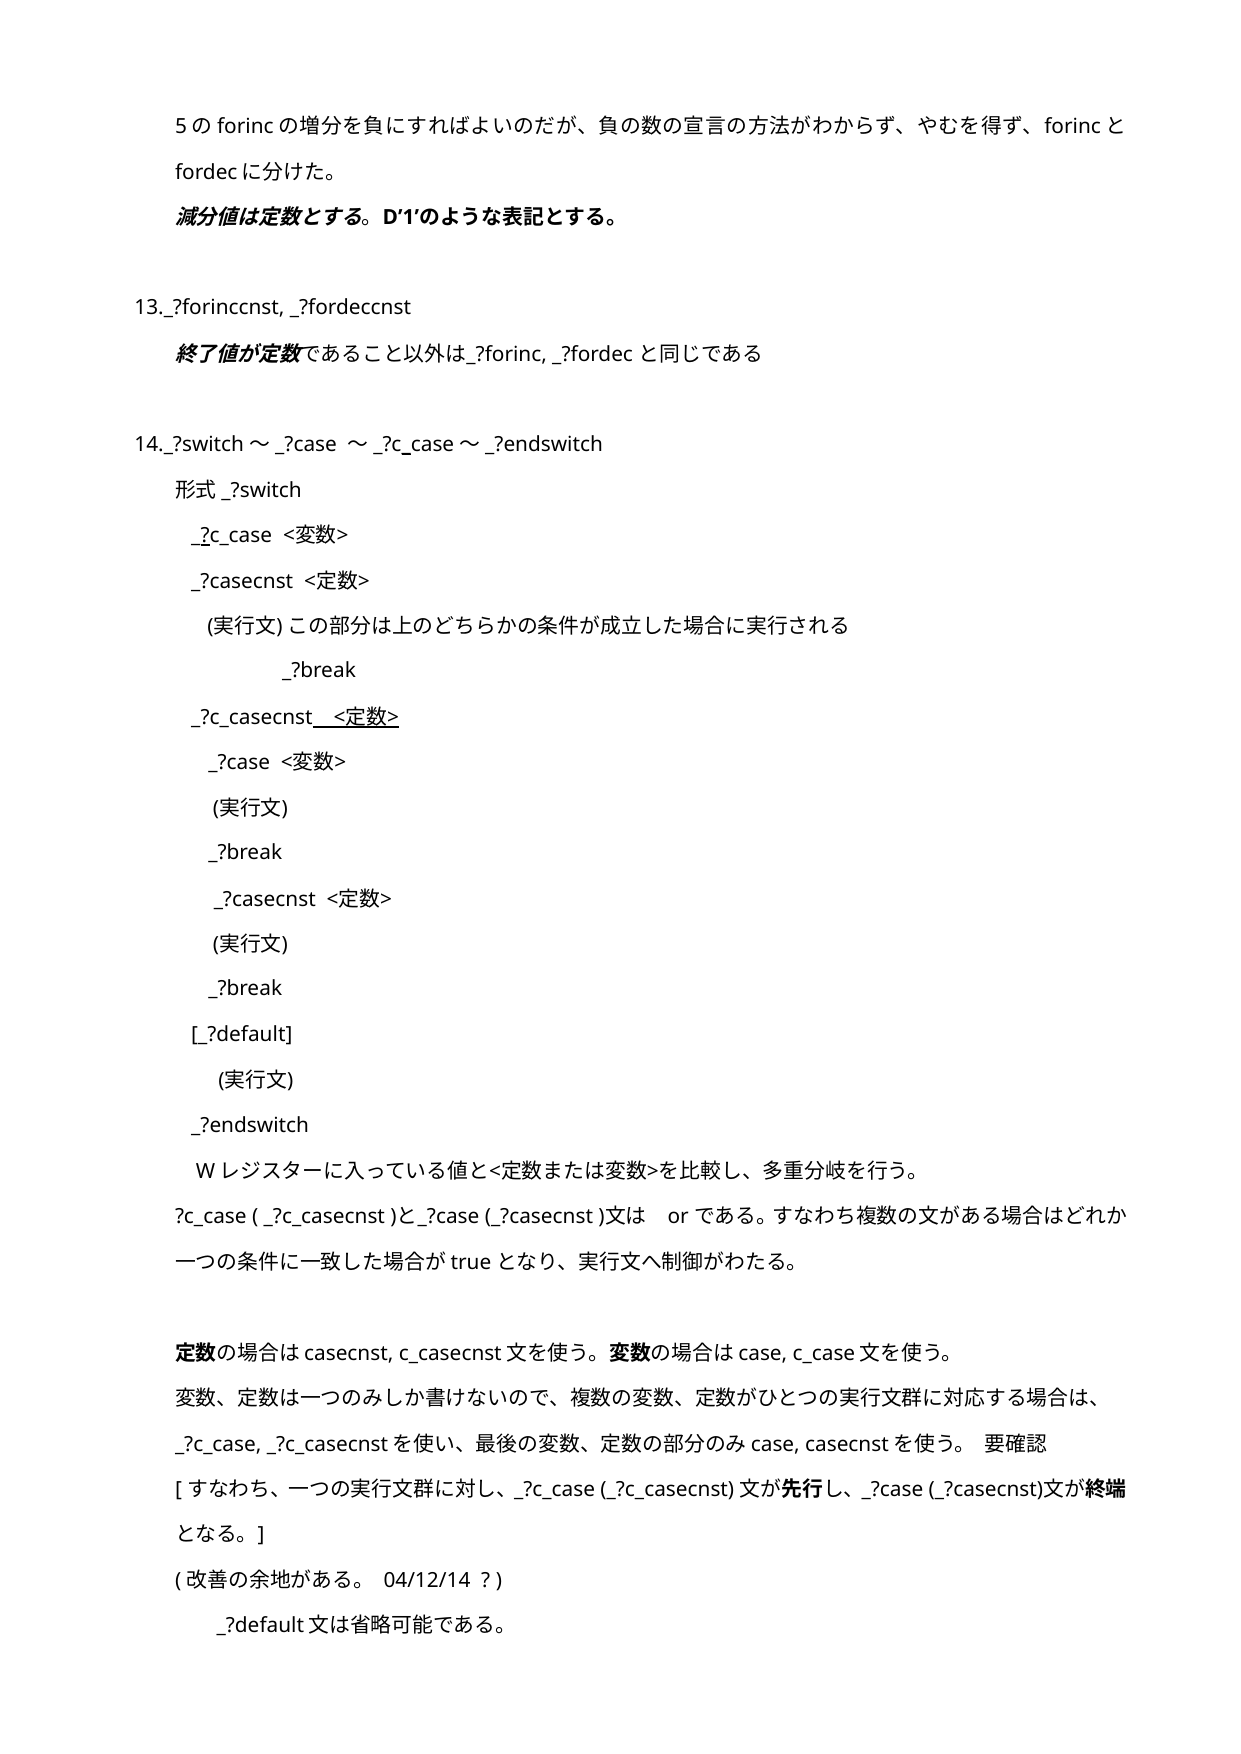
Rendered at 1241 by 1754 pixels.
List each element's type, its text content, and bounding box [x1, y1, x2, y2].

text (実行文) [175, 782, 1126, 828]
text _?c_case <変数> [175, 510, 1126, 555]
text _?default文は省略可能である。 [175, 1600, 1126, 1645]
list _?switch ～ _?case ～ _?c_case ～ _?endswitch [134, 419, 1126, 464]
text 減分値は定数とする。D’1’のような表記とする。 [175, 192, 1126, 237]
text [ すなわち、一つの実行文群に対し、_?c_case (_?c_casecnst) 文が先行し、_?case (_?casecnst)文が終端となる。] [175, 1464, 1126, 1554]
text (実行文) [175, 919, 1126, 964]
text _?endswitch [175, 1100, 1126, 1146]
text _?case <変数> [175, 737, 1126, 782]
text ?c_case ( _?c_casecnst )と_?case (_?casecnst )文は or である。すなわち複数の文がある場合はどれか一つの条件に一致した場合が true となり、実行文へ制御がわたる。 [175, 1191, 1126, 1282]
text 5のforincの増分を負にすればよいのだが、負の数の宣言の方法がわからず、やむを得ず、forincとfordecに分けた。 [175, 101, 1126, 192]
text _?break [175, 646, 1126, 692]
text (実行文) この部分は上のどちらかの条件が成立した場合に実行される [175, 601, 1126, 646]
text 形式 _?switch [175, 464, 1126, 510]
text Wレジスターに入っている値と<定数または変数>を比較し、多重分岐を行う。 [175, 1146, 1126, 1191]
text [_?default] [175, 1009, 1126, 1055]
text _?casecnst <定数> [175, 873, 1126, 919]
text _?casecnst <定数> [175, 555, 1126, 601]
list _?forinccnst, _?fordeccnst [134, 283, 1126, 328]
text _?break [175, 828, 1126, 873]
text _?c_case, _?c_casecnstを使い、最後の変数、定数の部分のみcase, casecnstを使う。 要確認 [175, 1418, 1126, 1464]
text 変数、定数は一つのみしか書けないので、複数の変数、定数がひとつの実行文群に対応する場合は、 [175, 1373, 1126, 1418]
text ( 改善の余地がある。 04/12/14 ? ) [175, 1554, 1126, 1600]
text _?c_casecnst <定数> [175, 692, 1126, 737]
text (実行文) [175, 1055, 1126, 1100]
text 終了値が定数であること以外は_?forinc, _?fordec と同じである [175, 328, 1126, 374]
text _?break [175, 964, 1126, 1009]
text 定数の場合はcasecnst, c_casecnst文を使う。変数の場合はcase, c_case文を使う。 [175, 1327, 1126, 1373]
